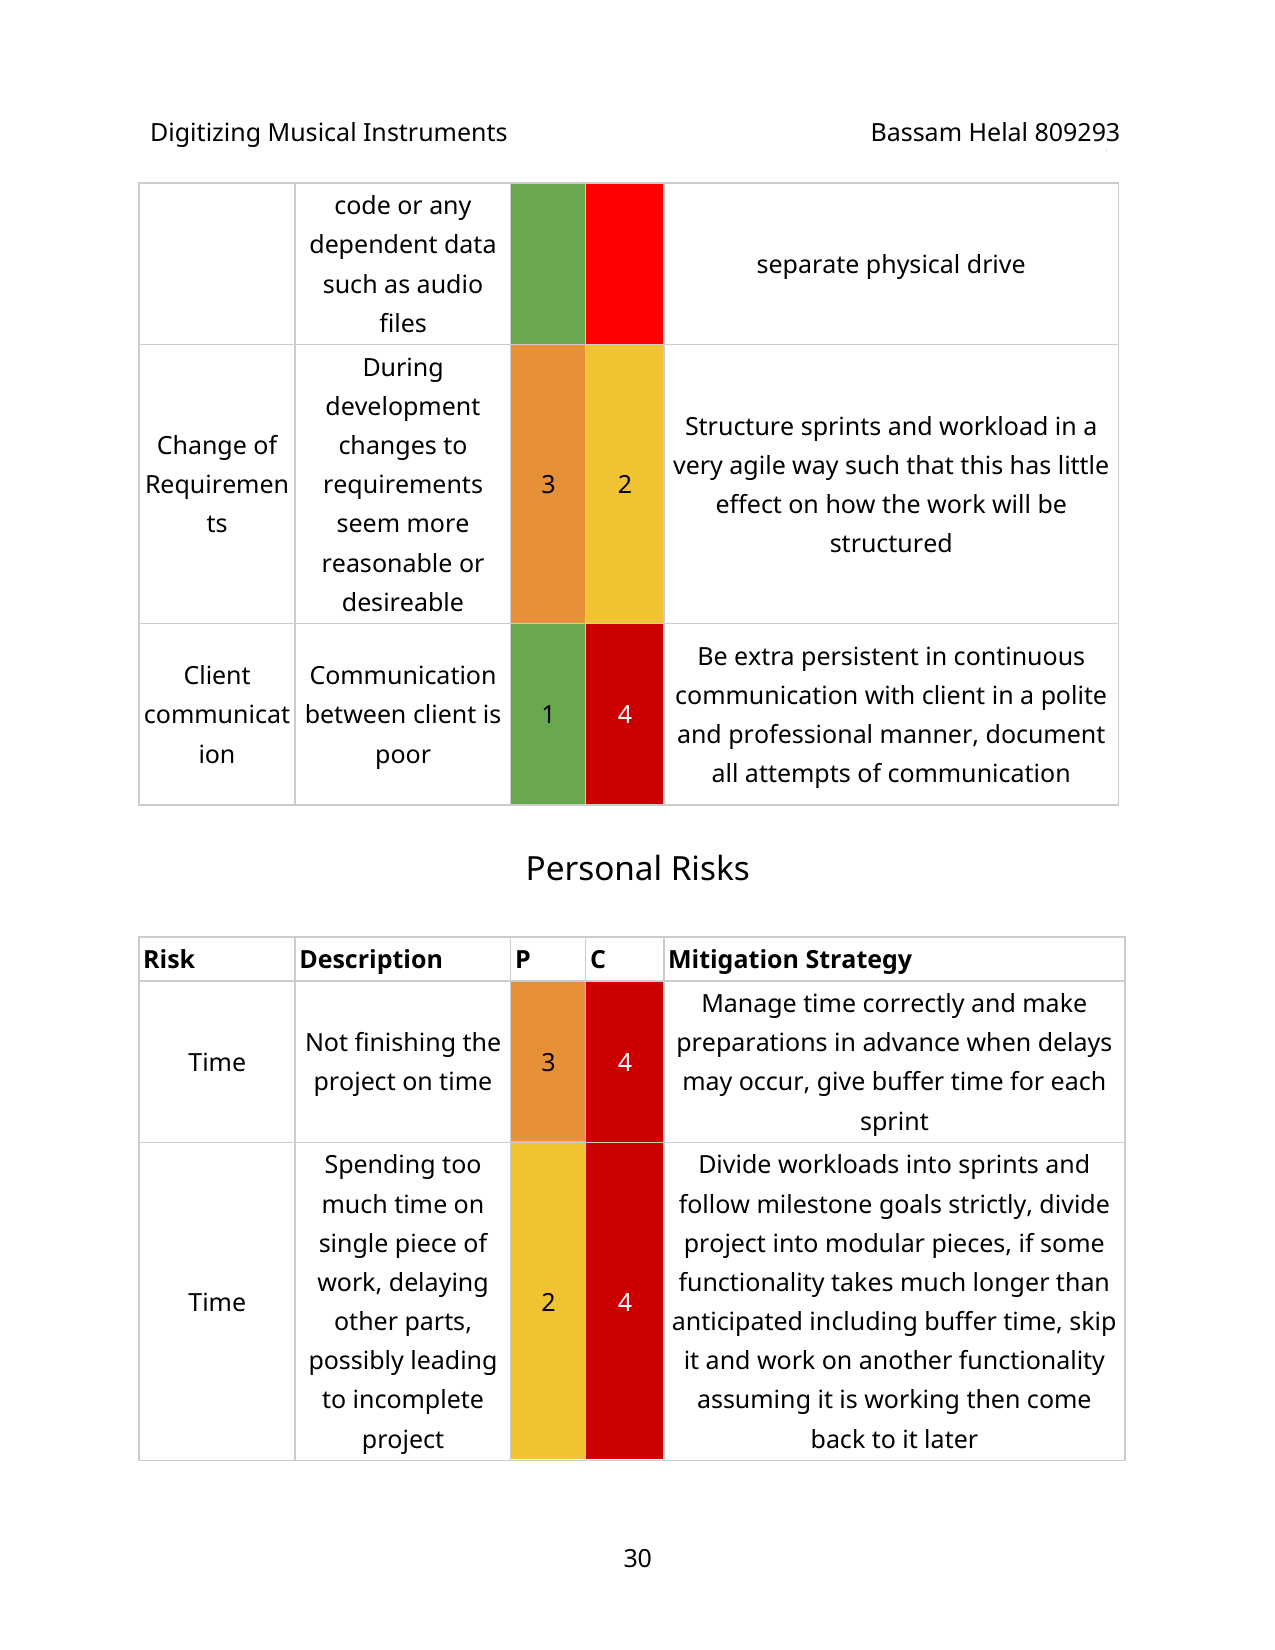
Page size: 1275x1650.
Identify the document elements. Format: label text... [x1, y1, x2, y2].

table_cell Divide workloads into sprints and follow milestone goals strictly, divide project into modular pieces, if some functionality takes much longer than anticipated including buffer time, skip it and work on another functionality assuming it is working then come back to it later [665, 1143, 1124, 1459]
table_cell separate physical drive [665, 184, 1118, 344]
table_header C [586, 938, 663, 980]
table_cell Time [140, 982, 294, 1141]
table_cell Spending too much time on single piece of work, delaying other parts, possibly leading to incomplete project [296, 1143, 510, 1459]
table_cell 4 [586, 1143, 663, 1459]
table_cell 1 [511, 624, 585, 804]
table_cell 3 [511, 345, 585, 623]
table_cell Manage time correctly and make preparations in advance when delays may occur, give buffer time for each sprint [665, 982, 1124, 1141]
table_cell Structure sprints and workload in a very agile way such that this has little effect on how the work will be structured [665, 345, 1118, 623]
table_cell 4 [586, 982, 663, 1141]
table_cell 4 [586, 624, 663, 804]
table_cell Not finishing the project on time [296, 982, 510, 1141]
table_cell [586, 184, 663, 344]
text Personal Risks [150, 845, 1125, 890]
table_cell Communication between client is poor [296, 624, 510, 804]
table_header P [511, 938, 585, 980]
table_header Mitigation Strategy [665, 938, 1124, 980]
table_cell [140, 184, 294, 344]
table_cell 3 [511, 982, 585, 1141]
table_cell During development changes to requirements seem more reasonable or desireable [296, 345, 510, 623]
table_cell code or any dependent data such as audio files [296, 184, 510, 344]
table_cell [511, 184, 585, 344]
table_cell Client communication [140, 624, 294, 804]
table_cell Change of Requirements [140, 345, 294, 623]
table_header Risk [140, 938, 294, 980]
table_cell Be extra persistent in continuous communication with client in a polite and professional manner, document all attempts of communication [665, 624, 1118, 804]
table_cell Time [140, 1143, 294, 1459]
table_cell 2 [586, 345, 663, 623]
table_header Description [296, 938, 510, 980]
table_cell 2 [511, 1143, 585, 1459]
